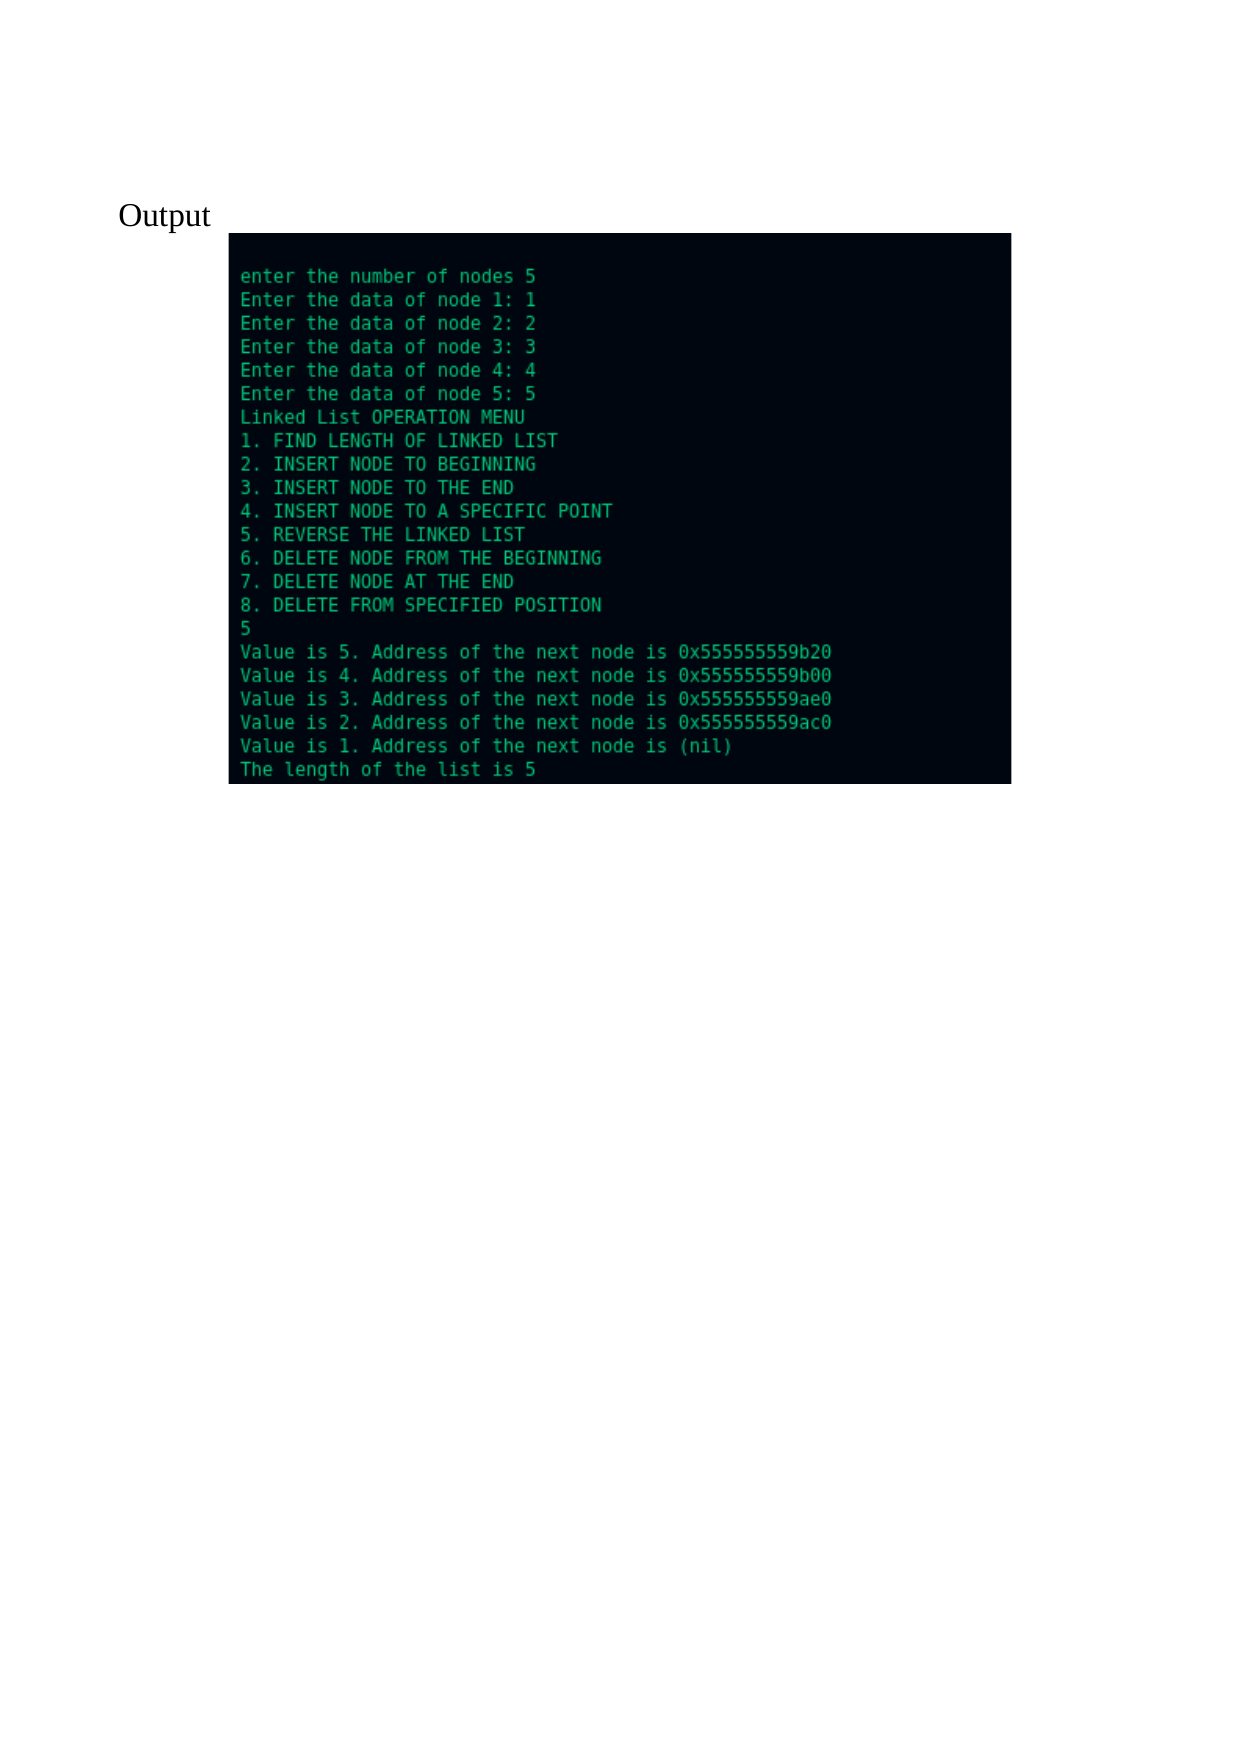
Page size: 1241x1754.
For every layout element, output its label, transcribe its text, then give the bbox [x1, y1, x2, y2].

picture [228, 233, 1012, 784]
text Output [118, 195, 1122, 233]
